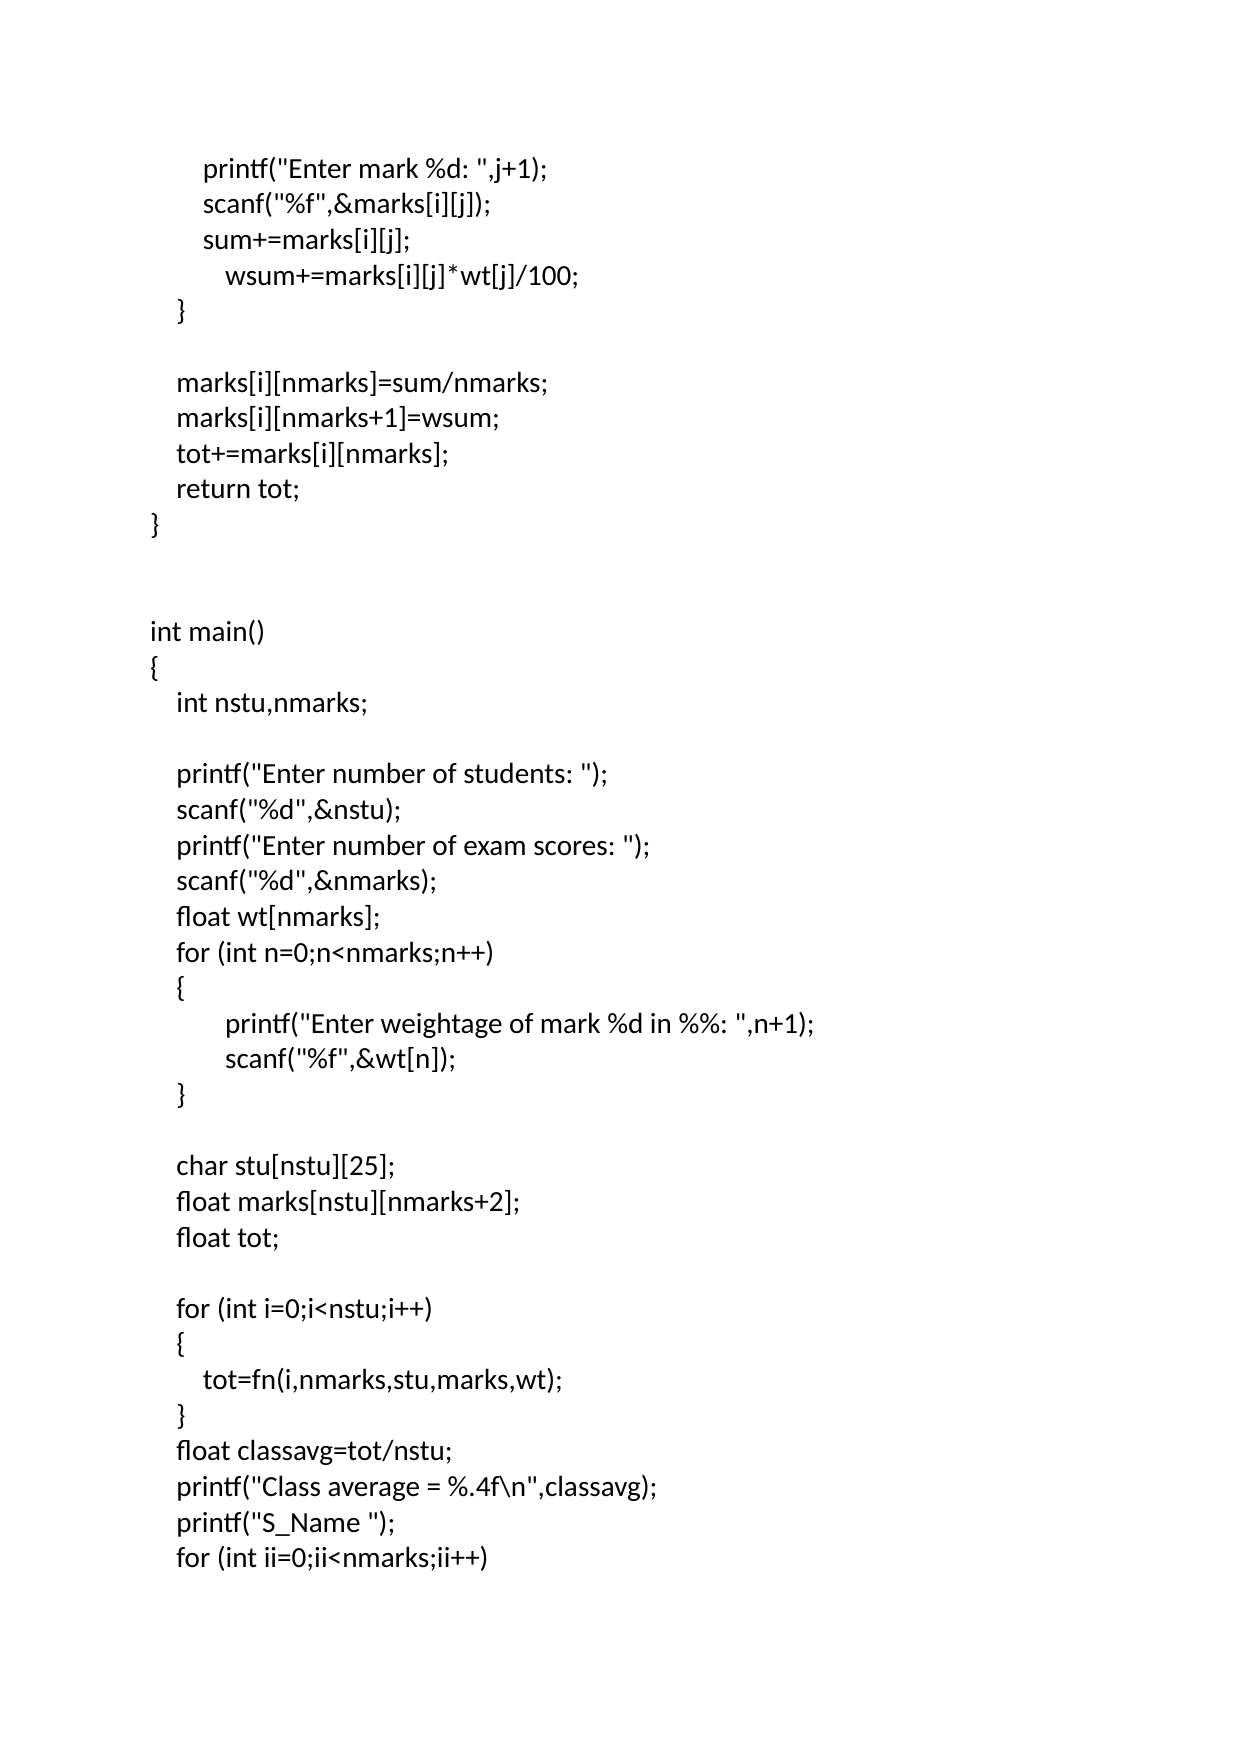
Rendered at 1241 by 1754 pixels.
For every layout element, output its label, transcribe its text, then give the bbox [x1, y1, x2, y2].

text printf("Enter mark %d: ",j+1); [150, 150, 1090, 186]
text printf("S_Name "); [150, 1504, 1090, 1539]
text scanf("%f",&marks[i][j]); [150, 186, 1090, 221]
text } [150, 1076, 1090, 1112]
text printf("Enter weightage of mark %d in %%: ",n+1); [150, 1005, 1090, 1041]
text int nstu,nmarks; [150, 684, 1090, 720]
text tot=fn(i,nmarks,stu,marks,wt); [150, 1361, 1090, 1397]
text sum+=marks[i][j]; [150, 221, 1090, 257]
text printf("Class average = %.4f\n",classavg); [150, 1468, 1090, 1504]
text for (int i=0;i<nstu;i++) [150, 1290, 1090, 1326]
text return tot; [150, 471, 1090, 506]
text marks[i][nmarks]=sum/nmarks; [150, 364, 1090, 399]
text printf("Enter number of exam scores: "); [150, 827, 1090, 862]
text int main() [150, 613, 1090, 649]
text printf("Enter number of students: "); [150, 756, 1090, 791]
text { [150, 1326, 1090, 1361]
text scanf("%f",&wt[n]); [150, 1041, 1090, 1076]
text for (int ii=0;ii<nmarks;ii++) [150, 1539, 1090, 1575]
text scanf("%d",&nmarks); [150, 862, 1090, 898]
text marks[i][nmarks+1]=wsum; [150, 399, 1090, 435]
text for (int n=0;n<nmarks;n++) [150, 934, 1090, 969]
text { [150, 649, 1090, 684]
text } [150, 506, 1090, 542]
text } [150, 292, 1090, 328]
text float marks[nstu][nmarks+2]; [150, 1183, 1090, 1219]
text float wt[nmarks]; [150, 898, 1090, 934]
text float tot; [150, 1219, 1090, 1254]
text tot+=marks[i][nmarks]; [150, 435, 1090, 471]
text } [150, 1397, 1090, 1432]
text { [150, 969, 1090, 1005]
text char stu[nstu][25]; [150, 1147, 1090, 1183]
text wsum+=marks[i][j]*wt[j]/100; [150, 257, 1090, 292]
text scanf("%d",&nstu); [150, 791, 1090, 827]
text float classavg=tot/nstu; [150, 1432, 1090, 1468]
